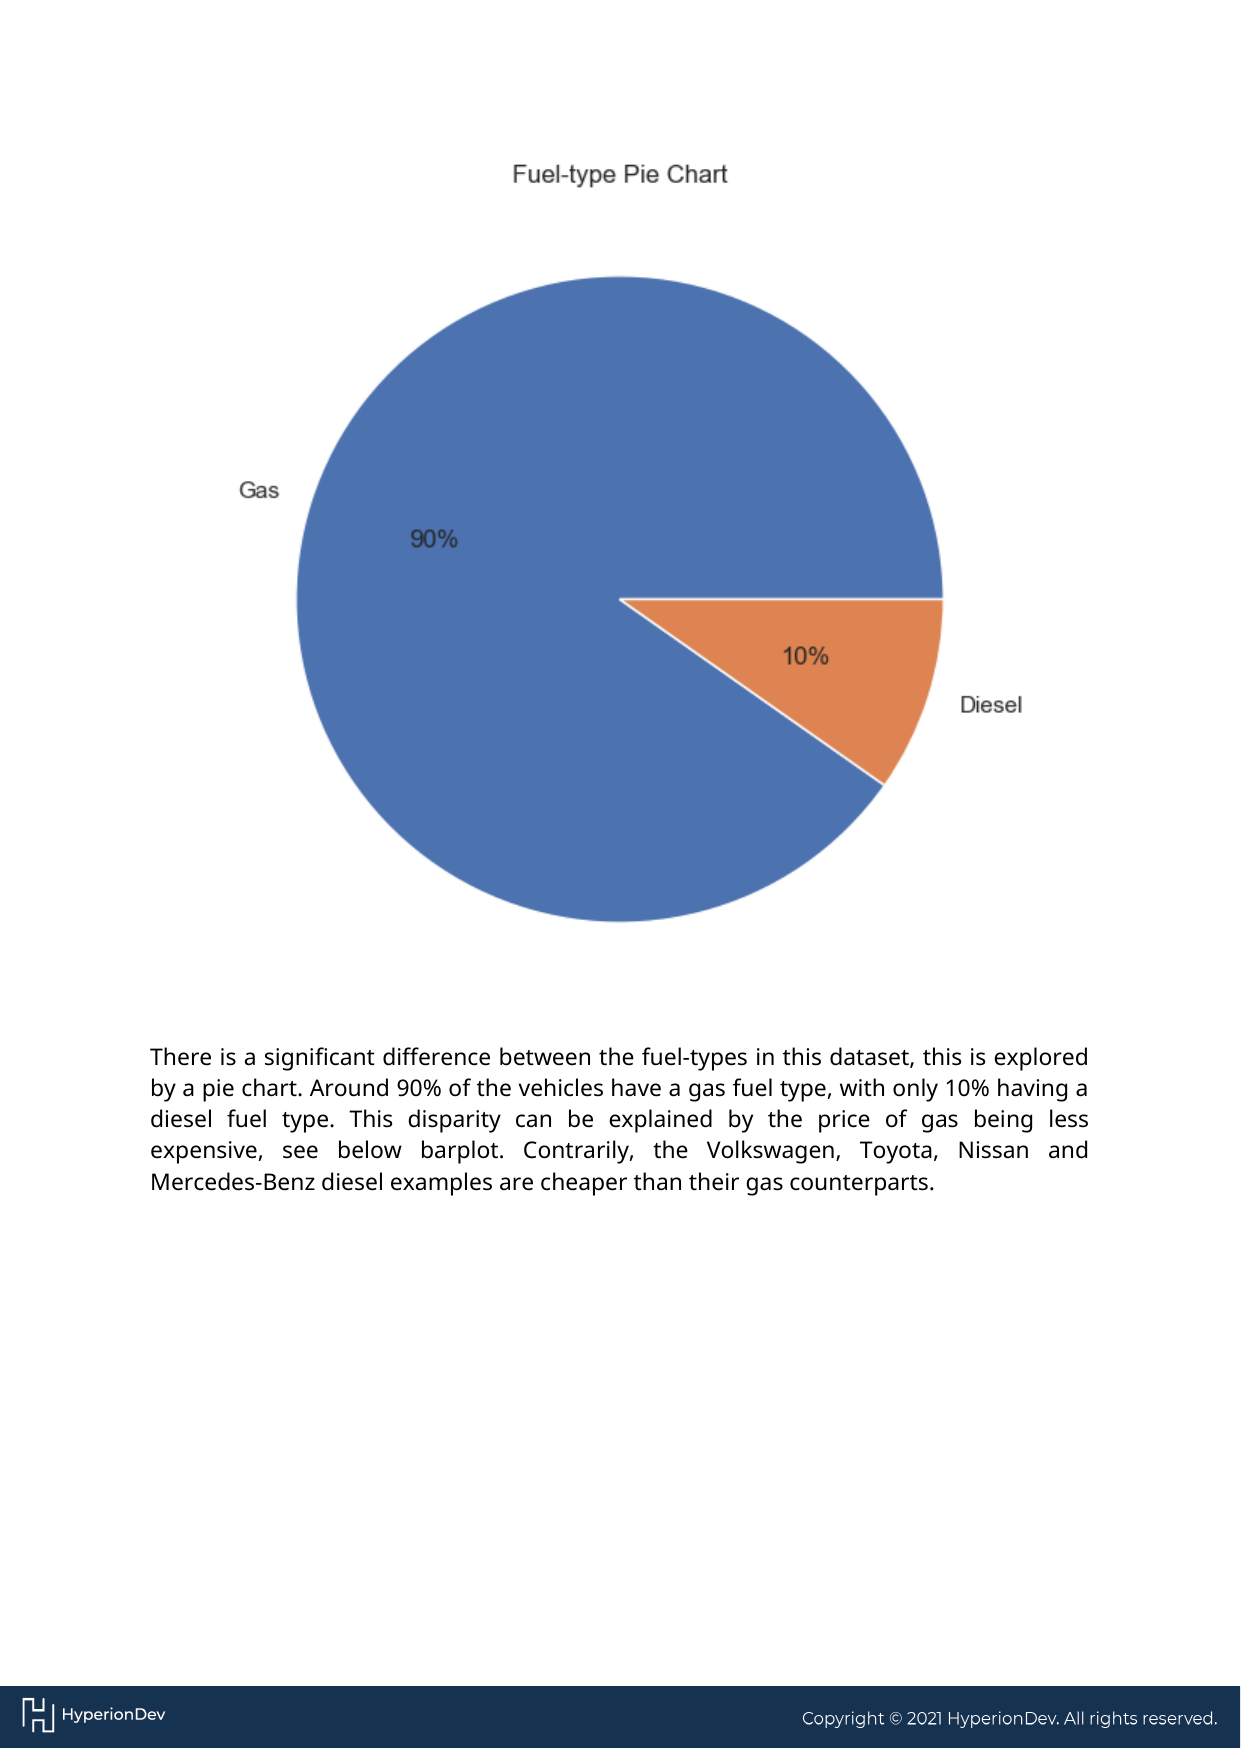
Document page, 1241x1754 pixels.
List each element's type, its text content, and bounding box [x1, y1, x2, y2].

text There is a significant difference between the fuel-types in this dataset, this is explored by a pie chart. Around 90% of the vehicles have a gas fuel type, with only 10% having a diesel fuel type. This disparity can be explained by the price of gas being less expensive, see below barplot. Contrarily, the Volkswagen, Toyota, Nissan and Mercedes-Benz diesel examples are cheaper than their gas counterparts. [150, 228, 1090, 1197]
